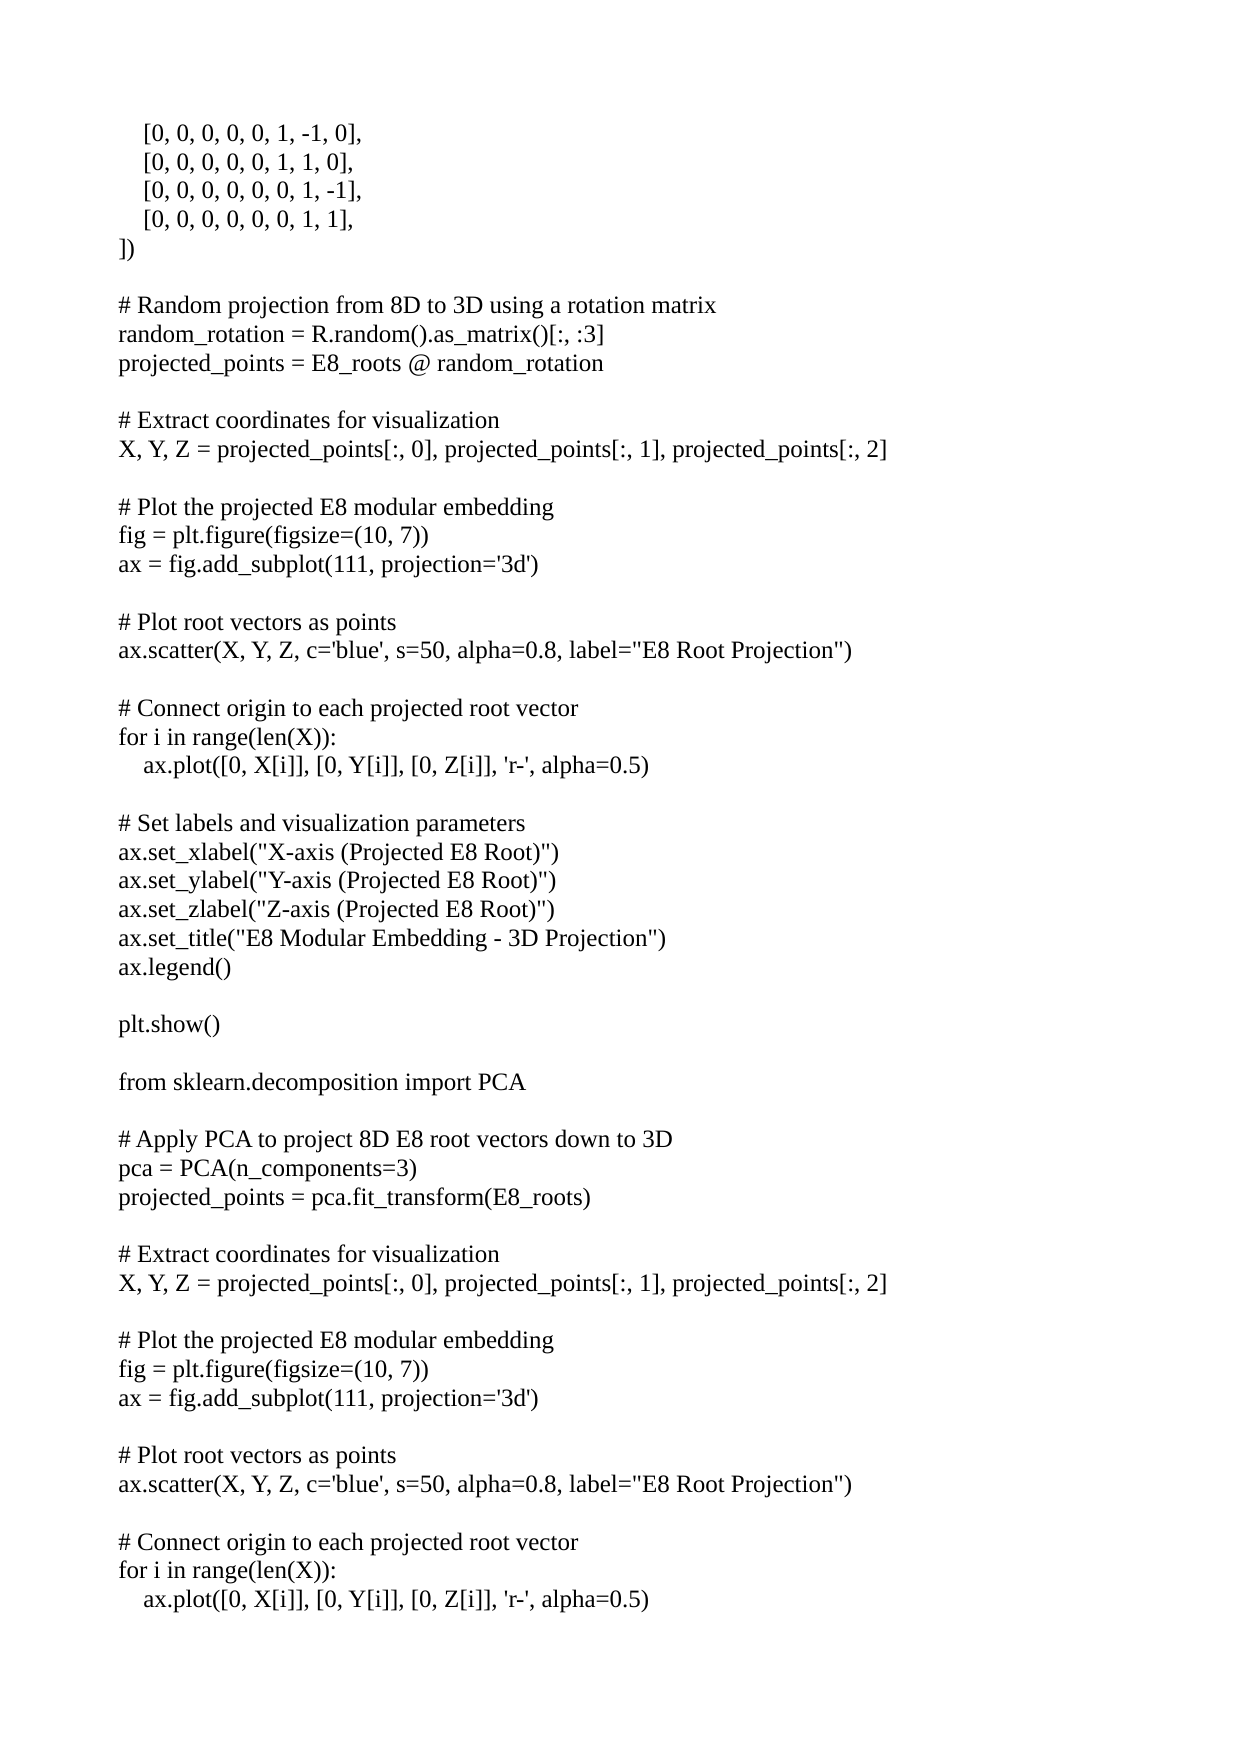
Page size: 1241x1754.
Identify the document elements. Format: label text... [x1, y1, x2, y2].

text # Extract coordinates for visualization [118, 406, 1122, 434]
text ax.set_title("E8 Modular Embedding - 3D Projection") [118, 923, 1122, 952]
text for i in range(len(X)): [118, 722, 1122, 751]
text # Plot root vectors as points [118, 607, 1122, 636]
text fig = plt.figure(figsize=(10, 7)) [118, 1354, 1122, 1383]
text [0, 0, 0, 0, 0, 1, -1, 0], [118, 118, 1122, 147]
text from sklearn.decomposition import PCA [118, 1067, 1122, 1096]
text ax.set_zlabel("Z-axis (Projected E8 Root)") [118, 894, 1122, 923]
text ax.plot([0, X[i]], [0, Y[i]], [0, Z[i]], 'r-', alpha=0.5) [118, 1584, 1122, 1613]
text ax.legend() [118, 952, 1122, 981]
text # Random projection from 8D to 3D using a rotation matrix [118, 291, 1122, 319]
text # Connect origin to each projected root vector [118, 1527, 1122, 1556]
text [0, 0, 0, 0, 0, 1, 1, 0], [118, 147, 1122, 176]
text # Plot root vectors as points [118, 1441, 1122, 1469]
text fig = plt.figure(figsize=(10, 7)) [118, 521, 1122, 549]
text ax.plot([0, X[i]], [0, Y[i]], [0, Z[i]], 'r-', alpha=0.5) [118, 751, 1122, 779]
text plt.show() [118, 1009, 1122, 1038]
text random_rotation = R.random().as_matrix()[:, :3] [118, 319, 1122, 348]
text for i in range(len(X)): [118, 1556, 1122, 1584]
text ]) [118, 233, 1122, 262]
text X, Y, Z = projected_points[:, 0], projected_points[:, 1], projected_points[:, 2] [118, 1268, 1122, 1297]
text # Set labels and visualization parameters [118, 808, 1122, 837]
text ax = fig.add_subplot(111, projection='3d') [118, 549, 1122, 578]
text pca = PCA(n_components=3) [118, 1153, 1122, 1182]
text # Connect origin to each projected root vector [118, 693, 1122, 722]
text # Extract coordinates for visualization [118, 1239, 1122, 1268]
text # Plot the projected E8 modular embedding [118, 492, 1122, 521]
text # Plot the projected E8 modular embedding [118, 1326, 1122, 1354]
text [0, 0, 0, 0, 0, 0, 1, 1], [118, 204, 1122, 233]
text ax.set_ylabel("Y-axis (Projected E8 Root)") [118, 866, 1122, 894]
text projected_points = pca.fit_transform(E8_roots) [118, 1182, 1122, 1211]
text projected_points = E8_roots @ random_rotation [118, 348, 1122, 377]
text ax.set_xlabel("X-axis (Projected E8 Root)") [118, 837, 1122, 866]
text # Apply PCA to project 8D E8 root vectors down to 3D [118, 1124, 1122, 1153]
text X, Y, Z = projected_points[:, 0], projected_points[:, 1], projected_points[:, 2] [118, 434, 1122, 463]
text [0, 0, 0, 0, 0, 0, 1, -1], [118, 176, 1122, 204]
text ax.scatter(X, Y, Z, c='blue', s=50, alpha=0.8, label="E8 Root Projection") [118, 1469, 1122, 1498]
text ax = fig.add_subplot(111, projection='3d') [118, 1383, 1122, 1412]
text ax.scatter(X, Y, Z, c='blue', s=50, alpha=0.8, label="E8 Root Projection") [118, 636, 1122, 664]
